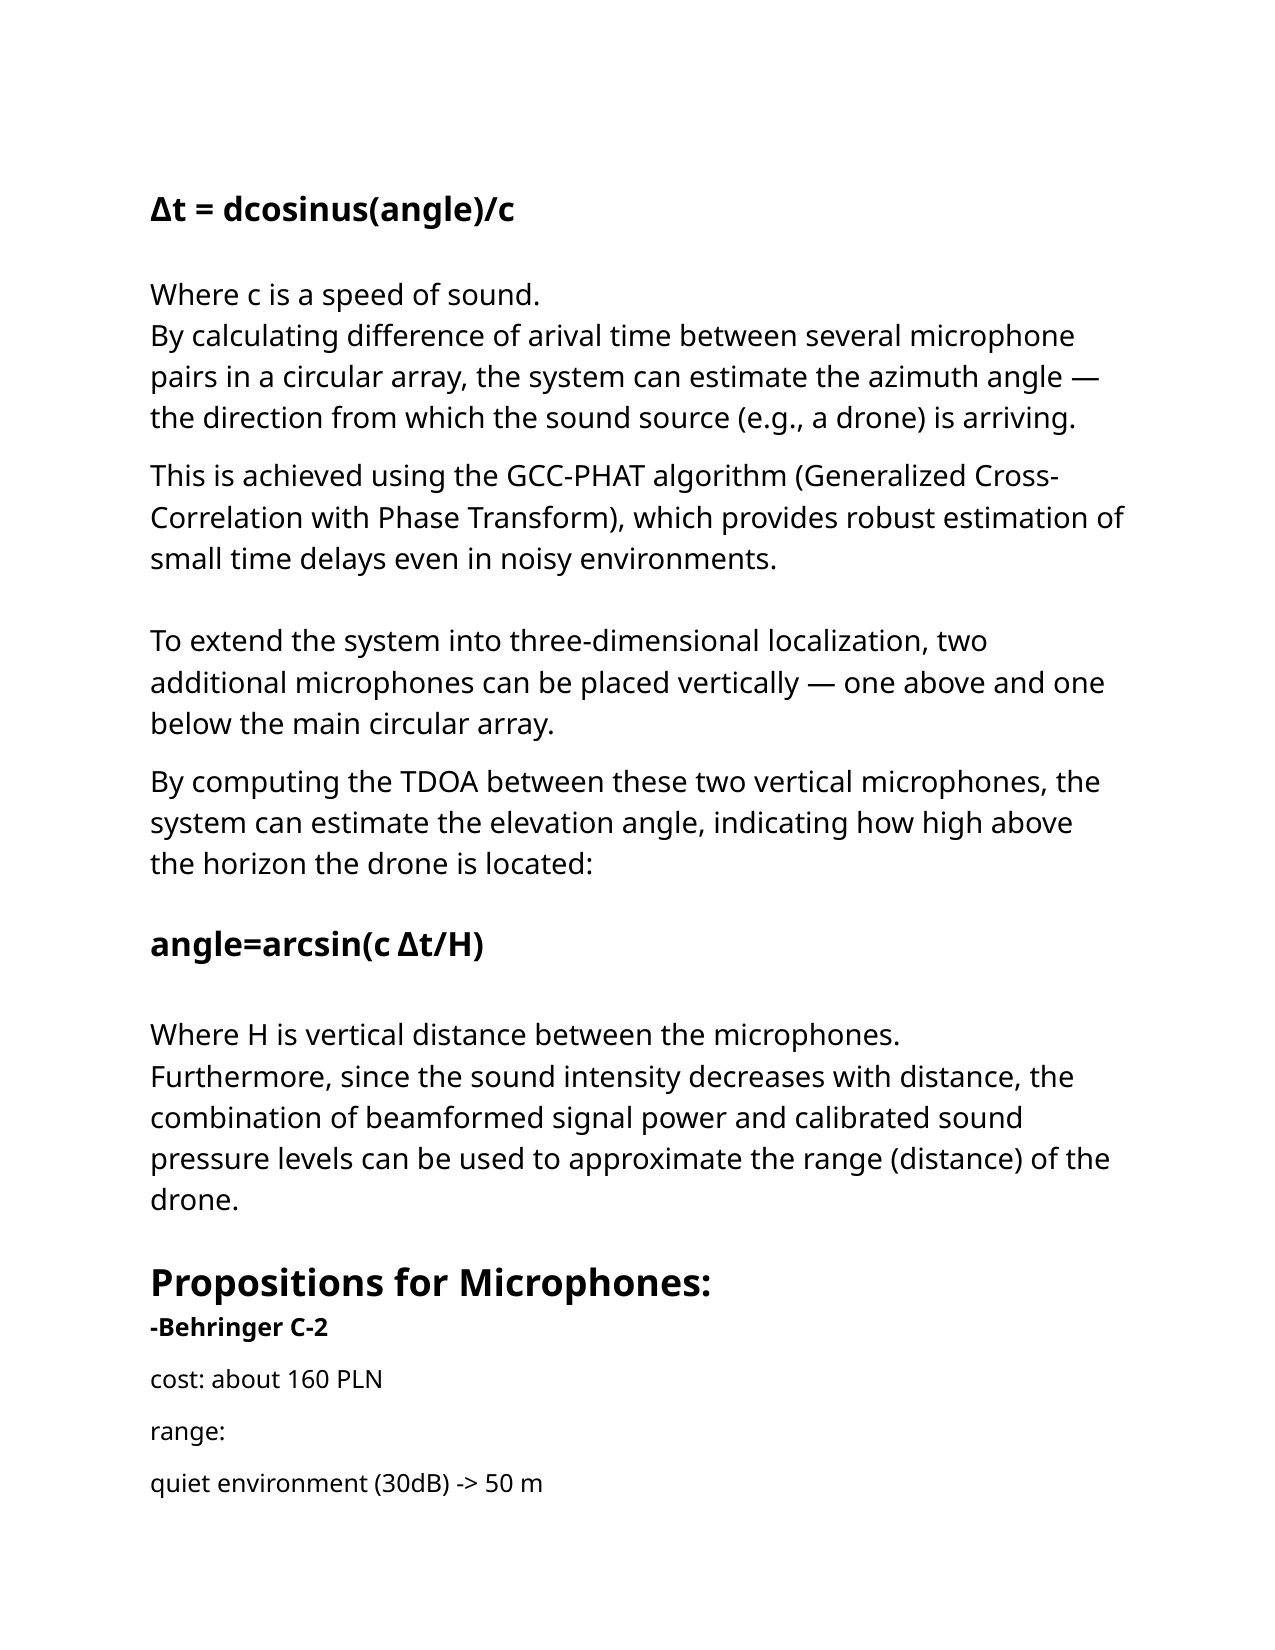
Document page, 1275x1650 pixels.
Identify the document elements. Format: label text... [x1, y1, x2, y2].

text range: [150, 1413, 1125, 1447]
text This is achieved using the GCC-PHAT algorithm (Generalized Cross-Correlation with Phase Transform), which provides robust estimation of small time delays even in noisy environments. To extend the system into three-dimensional localization, two additional microphones can be placed vertically — one above and one below the main circular array. [150, 456, 1125, 743]
text Δt = dcosinus(angle)/c Where c is a speed of sound. By calculating difference of arival time between several microphone pairs in a circular array, the system can estimate the azimuth angle — the direction from which the sound source (e.g., a drone) is arriving. [150, 150, 1125, 437]
text By computing the TDOA between these two vertical microphones, the system can estimate the elevation angle, indicating how high above the horizon the drone is located: angle=arcsin(c Δt/H) Where H is vertical distance between the microphones. Furthermore, since the sound intensity decreases with distance, the combination of beamformed signal power and calibrated sound pressure levels can be used to approximate the range (distance) of the drone. Propositions for Microphones: -Behringer C-2 [150, 761, 1125, 1343]
text quiet environment (30dB) -> 50 m [150, 1465, 1125, 1499]
text cost: about 160 PLN [150, 1361, 1125, 1395]
